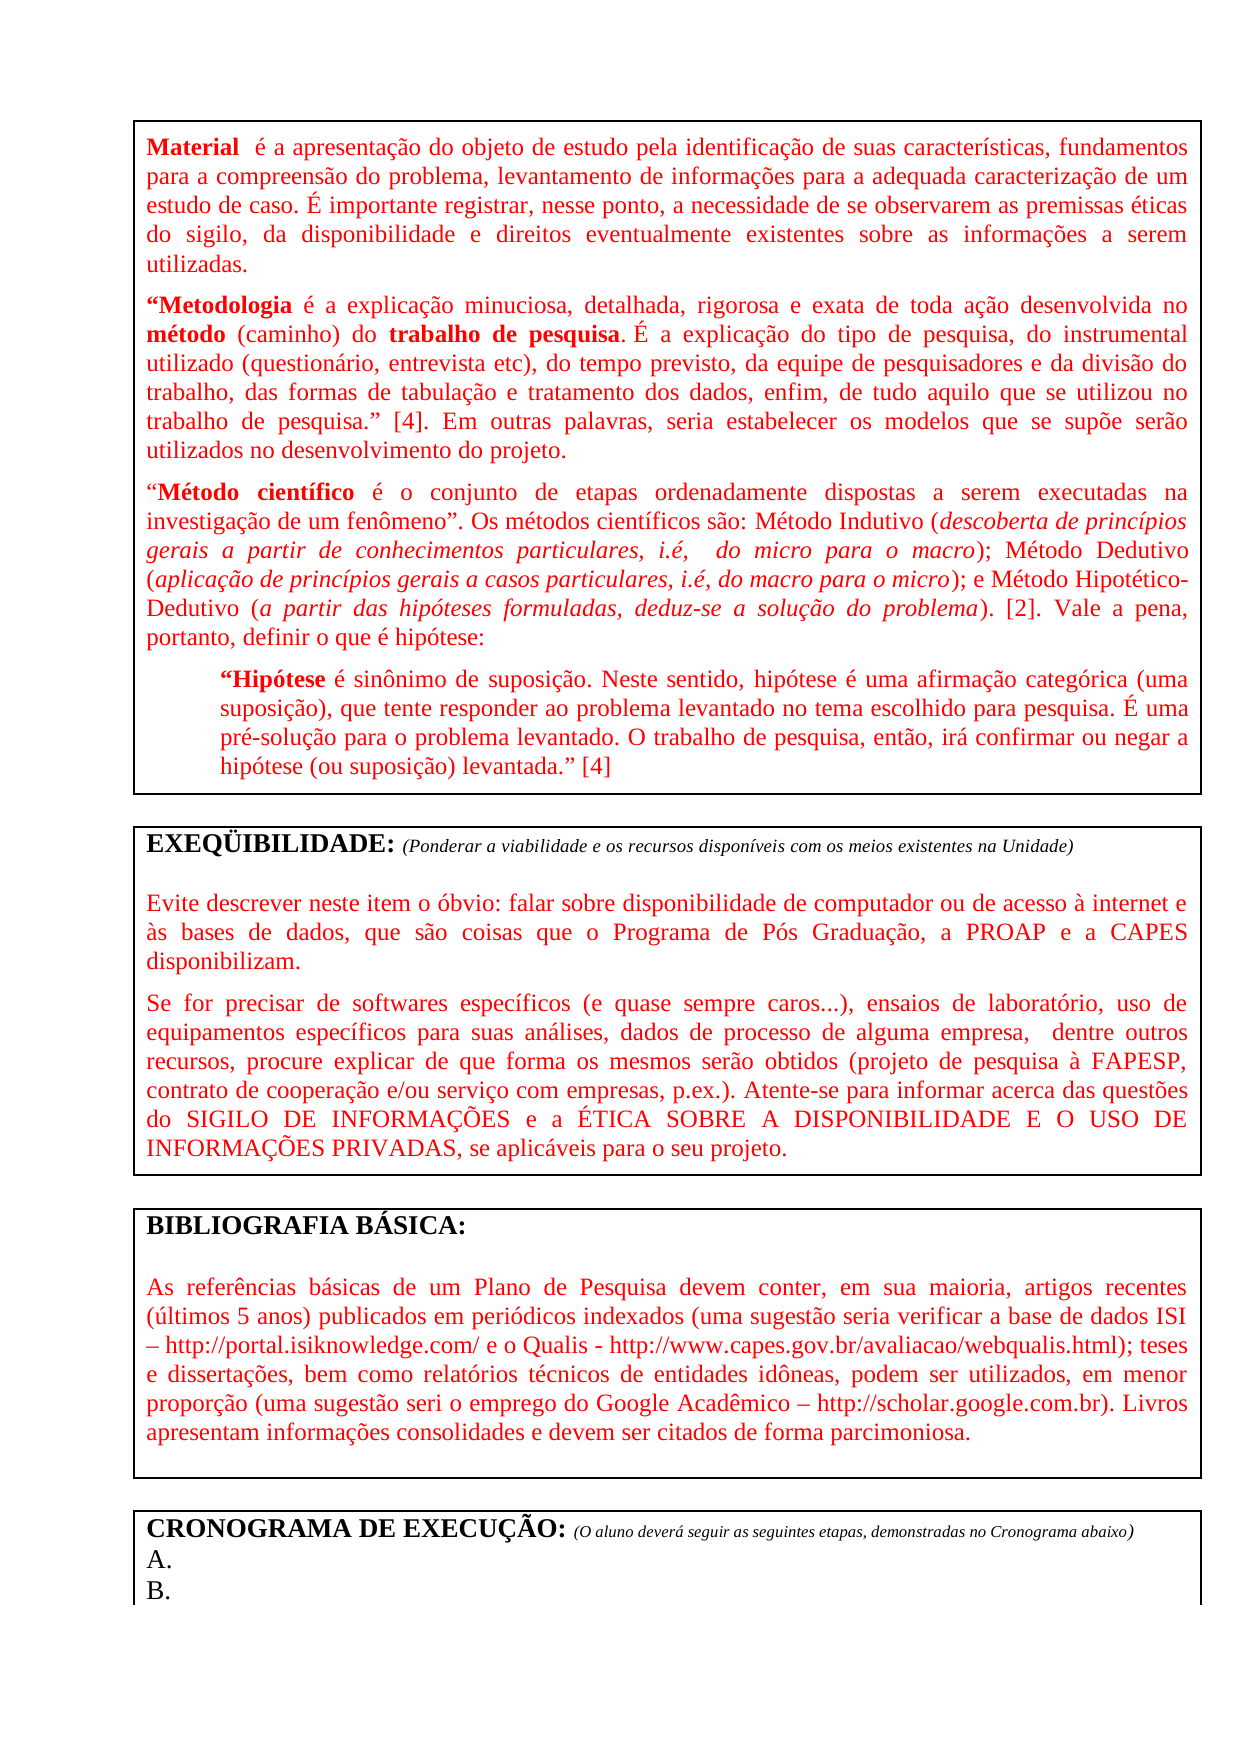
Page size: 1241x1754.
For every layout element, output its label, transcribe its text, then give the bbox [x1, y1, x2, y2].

table_cell Material é a apresentação do objeto de estudo pela identificação de suas características, fundamentos para a compreensão do problema, levantamento de informações para a adequada caracterização de um estudo de caso. É importante registrar, nesse ponto, a necessidade de se observarem as premissas éticas do sigilo, da disponibilidade e direitos eventualmente existentes sobre as informações a serem utilizadas. “Metodologia é a explicação minuciosa, detalhada, rigorosa e exata de toda ação desenvolvida no método (caminho) do trabalho de pesquisa. É a explicação do tipo de pesquisa, do instrumental utilizado (questionário, entrevista etc), do tempo previsto, da equipe de pesquisadores e da divisão do trabalho, das formas de tabulação e tratamento dos dados, enfim, de tudo aquilo que se utilizou no trabalho de pesquisa.” [4]. Em outras palavras, seria estabelecer os modelos que se supõe serão utilizados no desenvolvimento do projeto. “Método científico é o conjunto de etapas ordenadamente dispostas a serem executadas na investigação de um fenômeno”. Os métodos científicos são: Método Indutivo (descoberta de princípios gerais a partir de conhecimentos particulares, i.é, do micro para o macro); Método Dedutivo (aplicação de princípios gerais a casos particulares, i.é, do macro para o micro); e Método Hipotético-Dedutivo (a partir das hipóteses formuladas, deduz-se a solução do problema). [2]. Vale a pena, portanto, definir o que é hipótese: “Hipótese é sinônimo de suposição. Neste sentido, hipótese é uma afirmação categórica (uma suposição), que tente responder ao problema levantado no tema escolhido para pesquisa. É uma pré-solução para o problema levantado. O trabalho de pesquisa, então, irá confirmar ou negar a hipótese (ou suposição) levantada.” [4] [135, 122, 1200, 792]
table_cell Evite descrever neste item o óbvio: falar sobre disponibilidade de computador ou de acesso à internet e às bases de dados, que são coisas que o Programa de Pós Graduação, a PROAP e a CAPES disponibilizam. Se for precisar de softwares específicos (e quase sempre caros...), ensaios de laboratório, uso de equipamentos específicos para suas análises, dados de processo de alguma empresa, dentre outros recursos, procure explicar de que forma os mesmos serão obtidos (projeto de pesquisa à FAPESP, contrato de cooperação e/ou serviço com empresas, p.ex.). Atente-se para informar acerca das questões do SIGILO de informações e a ÉTICA SOBRE A DISPONIBILIDADE E O USO DE INFORMAÇÕES PRIVADAS, se aplicáveis para o seu projeto. [135, 859, 1200, 1174]
table_cell B. [135, 1574, 1200, 1605]
table_header CRONOGRAMA DE EXECUÇÃO: (O aluno deverá seguir as seguintes etapas, demonstradas no Cronograma abaixo) [135, 1512, 1200, 1543]
table_cell A. [135, 1543, 1200, 1574]
table_cell As referências básicas de um Plano de Pesquisa devem conter, em sua maioria, artigos recentes (últimos 5 anos) publicados em periódicos indexados (uma sugestão seria verificar a base de dados ISI – http://portal.isiknowledge.com/ e o Qualis - http://www.capes.gov.br/avaliacao/webqualis.html); teses e dissertações, bem como relatórios técnicos de entidades idôneas, podem ser utilizados, em menor proporção (uma sugestão seri o emprego do Google Acadêmico – http://scholar.google.com.br). Livros apresentam informações consolidades e devem ser citados de forma parcimoniosa. [135, 1241, 1200, 1477]
table_header EXEQÜIBILIDADE: (Ponderar a viabilidade e os recursos disponíveis com os meios existentes na Unidade) [135, 828, 1200, 859]
table_header BIBLIOGRAFIA BÁSICA: [135, 1210, 1200, 1241]
